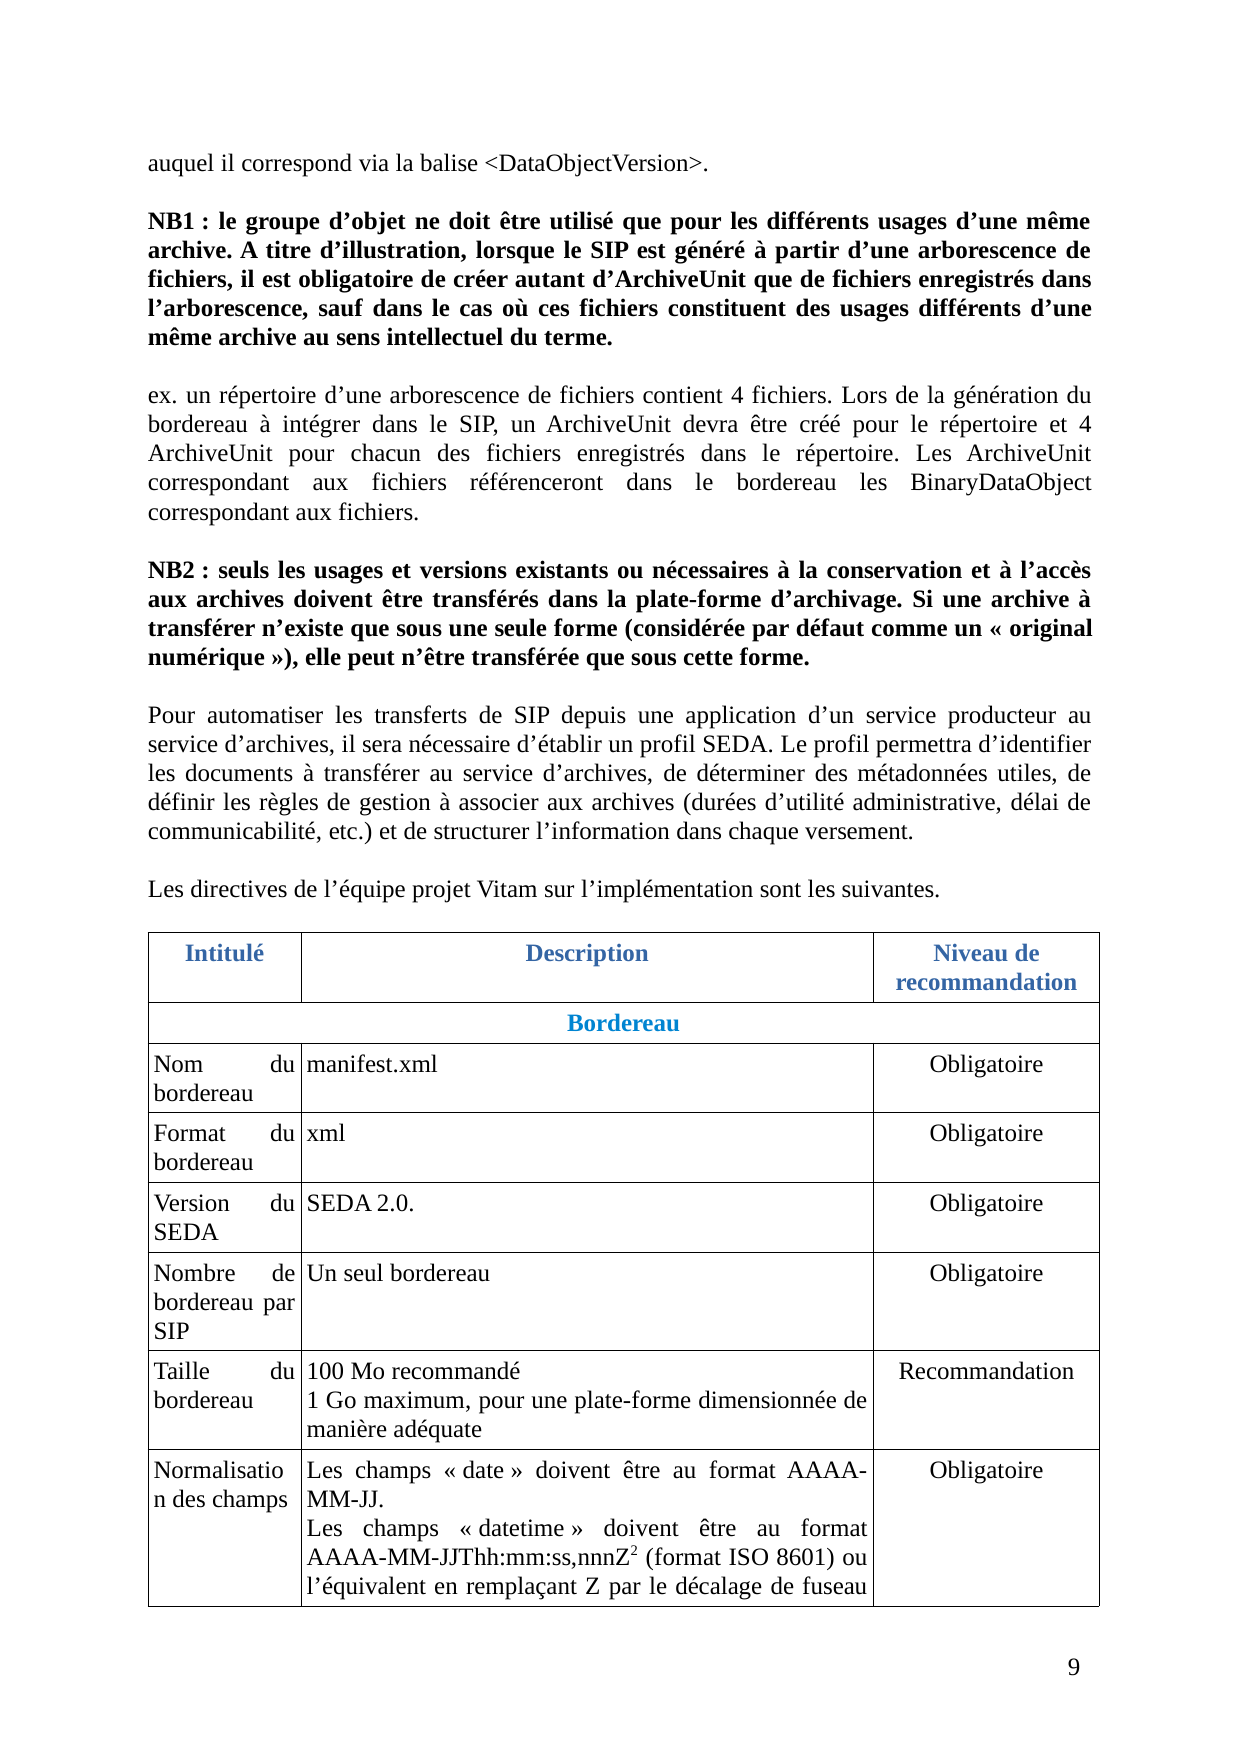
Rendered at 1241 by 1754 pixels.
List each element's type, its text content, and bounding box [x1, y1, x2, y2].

table_cell Obligatoire [874, 1183, 1099, 1252]
text Pour automatiser les transferts de SIP depuis une application d’un service producteur au service d’archives, il sera nécessaire d’établir un profil SEDA. Le profil permettra d’identifier les documents à transférer au service d’archives, de déterminer des métadonnées utiles, de définir les règles de gestion à associer aux archives (durées d’utilité administrative, délai de communicabilité, etc.) et de structurer l’information dans chaque versement. [148, 700, 1093, 845]
text Les directives de l’équipe projet Vitam sur l’implémentation sont les suivantes. [148, 874, 1093, 903]
table_cell Obligatoire [874, 1253, 1099, 1350]
table_cell Obligatoire [874, 1113, 1099, 1182]
table_cell SEDA 2.0. [302, 1183, 873, 1252]
table_cell Taille du bordereau [149, 1351, 301, 1449]
table_cell Normalisation des champs [149, 1450, 301, 1606]
table_cell Recommandation [874, 1351, 1099, 1449]
table_cell Les champs « date » doivent être au format AAAA-MM-JJ. Les champs « datetime » doivent être au format AAAA-MM-JJThh:mm:ss,nnnZ (format ISO 8601) ou l’équivalent en remplaçant Z par le décalage de fuseau [302, 1450, 873, 1606]
table_cell Format du bordereau [149, 1113, 301, 1182]
table_header Intitulé [149, 933, 301, 1002]
text ex. un répertoire d’une arborescence de fichiers contient 4 fichiers. Lors de la génération du bordereau à intégrer dans le SIP, un ArchiveUnit devra être créé pour le répertoire et 4 ArchiveUnit pour chacun des fichiers enregistrés dans le répertoire. Les ArchiveUnit correspondant aux fichiers référenceront dans le bordereau les BinaryDataObject correspondant aux fichiers. [148, 380, 1093, 525]
table_cell 100 Mo recommandé 1 Go maximum, pour une plate-forme dimensionnée de manière adéquate [302, 1351, 873, 1449]
table_cell manifest.xml [302, 1044, 873, 1112]
table_cell Bordereau [149, 1003, 1099, 1043]
table_cell Nom du bordereau [149, 1044, 301, 1112]
table_cell xml [302, 1113, 873, 1182]
table_cell Version du SEDA [149, 1183, 301, 1252]
table_cell Un seul bordereau [302, 1253, 873, 1350]
text auquel il correspond via la balise <DataObjectVersion>. [148, 148, 1093, 177]
table_header Description [302, 933, 873, 1002]
table_header Niveau de recommandation [874, 933, 1099, 1002]
text NB2 : seuls les usages et versions existants ou nécessaires à la conservation et à l’accès aux archives doivent être transférés dans la plate-forme d’archivage. Si une archive à transférer n’existe que sous une seule forme (considérée par défaut comme un « original numérique »), elle peut n’être transférée que sous cette forme. [148, 554, 1093, 671]
table_cell Obligatoire [874, 1044, 1099, 1112]
table_cell Nombre de bordereau par SIP [149, 1253, 301, 1350]
text NB1 : le groupe d’objet ne doit être utilisé que pour les différents usages d’une même archive. A titre d’illustration, lorsque le SIP est généré à partir d’une arborescence de fichiers, il est obligatoire de créer autant d’ArchiveUnit que de fichiers enregistrés dans l’arborescence, sauf dans le cas où ces fichiers constituent des usages différents d’une même archive au sens intellectuel du terme. [148, 206, 1093, 351]
table_cell Obligatoire [874, 1450, 1099, 1606]
